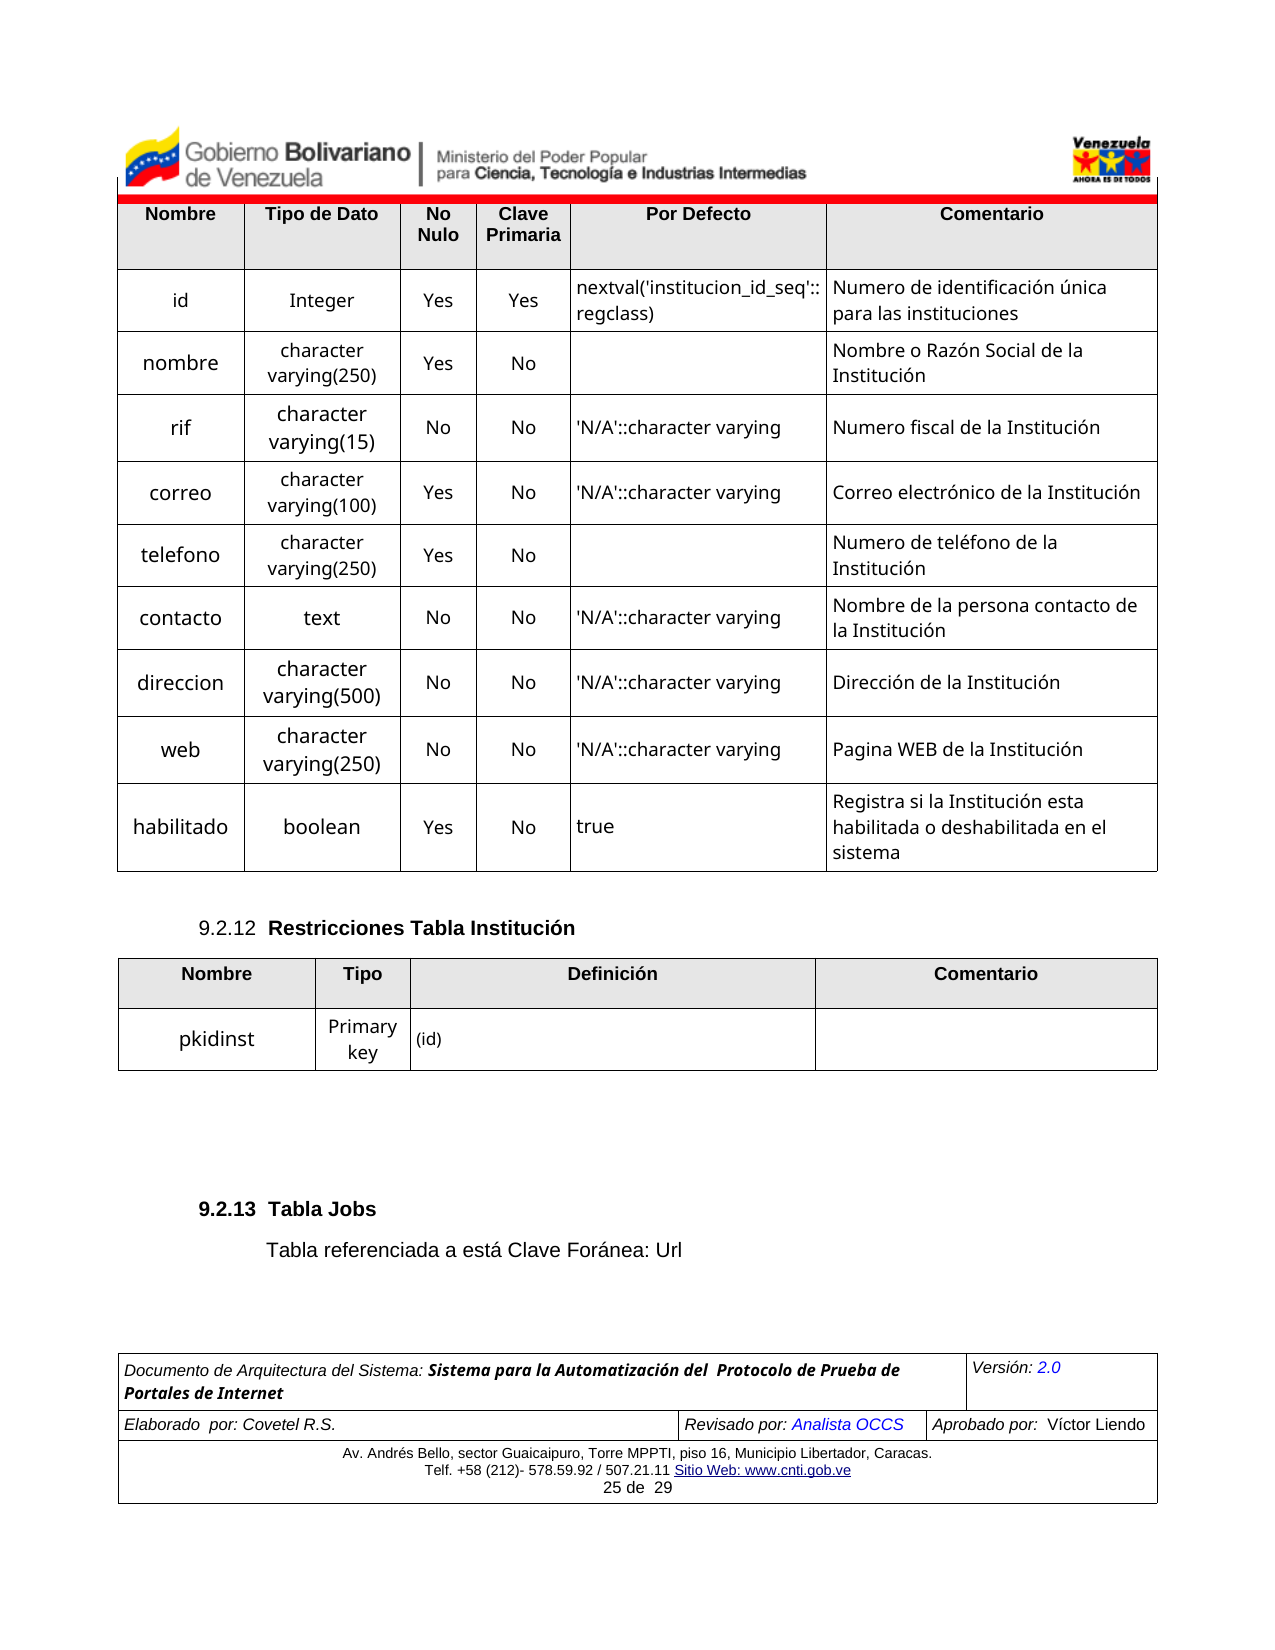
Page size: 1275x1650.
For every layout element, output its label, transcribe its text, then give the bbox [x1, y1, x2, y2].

table_cell true [571, 784, 826, 871]
table_cell Numero de identificación única para las instituciones [827, 270, 1157, 331]
table_cell No [477, 525, 570, 586]
table_cell telefono [118, 525, 244, 586]
table_cell character varying(250) [245, 717, 400, 783]
table_cell Yes [401, 270, 476, 331]
table_cell boolean [245, 784, 400, 871]
table_cell Pagina WEB de la Institución [827, 717, 1157, 783]
table_header Tipo de Dato [245, 204, 400, 269]
table_header Definición [411, 959, 815, 1008]
table_cell No [401, 587, 476, 649]
picture [118, 118, 1157, 204]
table_cell No [477, 462, 570, 523]
table_cell Yes [401, 784, 476, 871]
table_header Por Defecto [571, 204, 826, 269]
table_cell Primary key [316, 1009, 410, 1070]
table_header No Nulo [401, 204, 476, 269]
table_cell contacto [118, 587, 244, 649]
table_cell rif [118, 395, 244, 461]
table_cell character varying(500) [245, 650, 400, 716]
table_cell character varying(250) [245, 332, 400, 394]
table_cell 'N/A'::character varying [571, 395, 826, 461]
table_header Nombre [119, 959, 315, 1008]
table_cell No [477, 784, 570, 871]
table_cell Numero de teléfono de la Institución [827, 525, 1157, 586]
table_cell [816, 1009, 1157, 1070]
table_cell nombre [118, 332, 244, 394]
table_cell Yes [401, 332, 476, 394]
table_cell nextval('institucion_id_seq'::regclass) [571, 270, 826, 331]
table_cell [571, 332, 826, 394]
table_header Comentario [816, 959, 1157, 1008]
table_cell No [477, 395, 570, 461]
table_cell character varying(100) [245, 462, 400, 523]
table_cell [571, 525, 826, 586]
table_cell Nombre de la persona contacto de la Institución [827, 587, 1157, 649]
table_cell Dirección de la Institución [827, 650, 1157, 716]
table_header Clave Primaria [477, 204, 570, 269]
table_header Comentario [827, 204, 1157, 269]
table_cell Registra si la Institución esta habilitada o deshabilitada en el sistema [827, 784, 1157, 871]
table_cell Yes [401, 525, 476, 586]
table_cell Integer [245, 270, 400, 331]
table_cell character varying(15) [245, 395, 400, 461]
table_cell 'N/A'::character varying [571, 462, 826, 523]
table_cell Correo electrónico de la Institución [827, 462, 1157, 523]
table_header Nombre [118, 204, 244, 269]
table_cell No [401, 395, 476, 461]
subtitle Restricciones Tabla Institución [192, 916, 1157, 940]
table_cell pkidinst [119, 1009, 315, 1070]
table_cell 'N/A'::character varying [571, 650, 826, 716]
table_cell character varying(250) [245, 525, 400, 586]
table_cell Numero fiscal de la Institución [827, 395, 1157, 461]
table_cell web [118, 717, 244, 783]
table_cell 'N/A'::character varying [571, 587, 826, 649]
table_cell No [477, 650, 570, 716]
table_cell 'N/A'::character varying [571, 717, 826, 783]
table_cell No [401, 650, 476, 716]
text Tabla referenciada a está Clave Foránea: Url [118, 1239, 1157, 1262]
subtitle Tabla Jobs [192, 1198, 1157, 1221]
table_cell Nombre o Razón Social de la Institución [827, 332, 1157, 394]
table_header Tipo [316, 959, 410, 1008]
table_cell direccion [118, 650, 244, 716]
table_cell No [477, 332, 570, 394]
table_cell id [118, 270, 244, 331]
table_cell correo [118, 462, 244, 523]
table_cell No [401, 717, 476, 783]
table_cell No [477, 717, 570, 783]
table_cell habilitado [118, 784, 244, 871]
table_cell Yes [477, 270, 570, 331]
table_cell text [245, 587, 400, 649]
table_cell Yes [401, 462, 476, 523]
table_cell (id) [411, 1009, 815, 1070]
table_cell No [477, 587, 570, 649]
